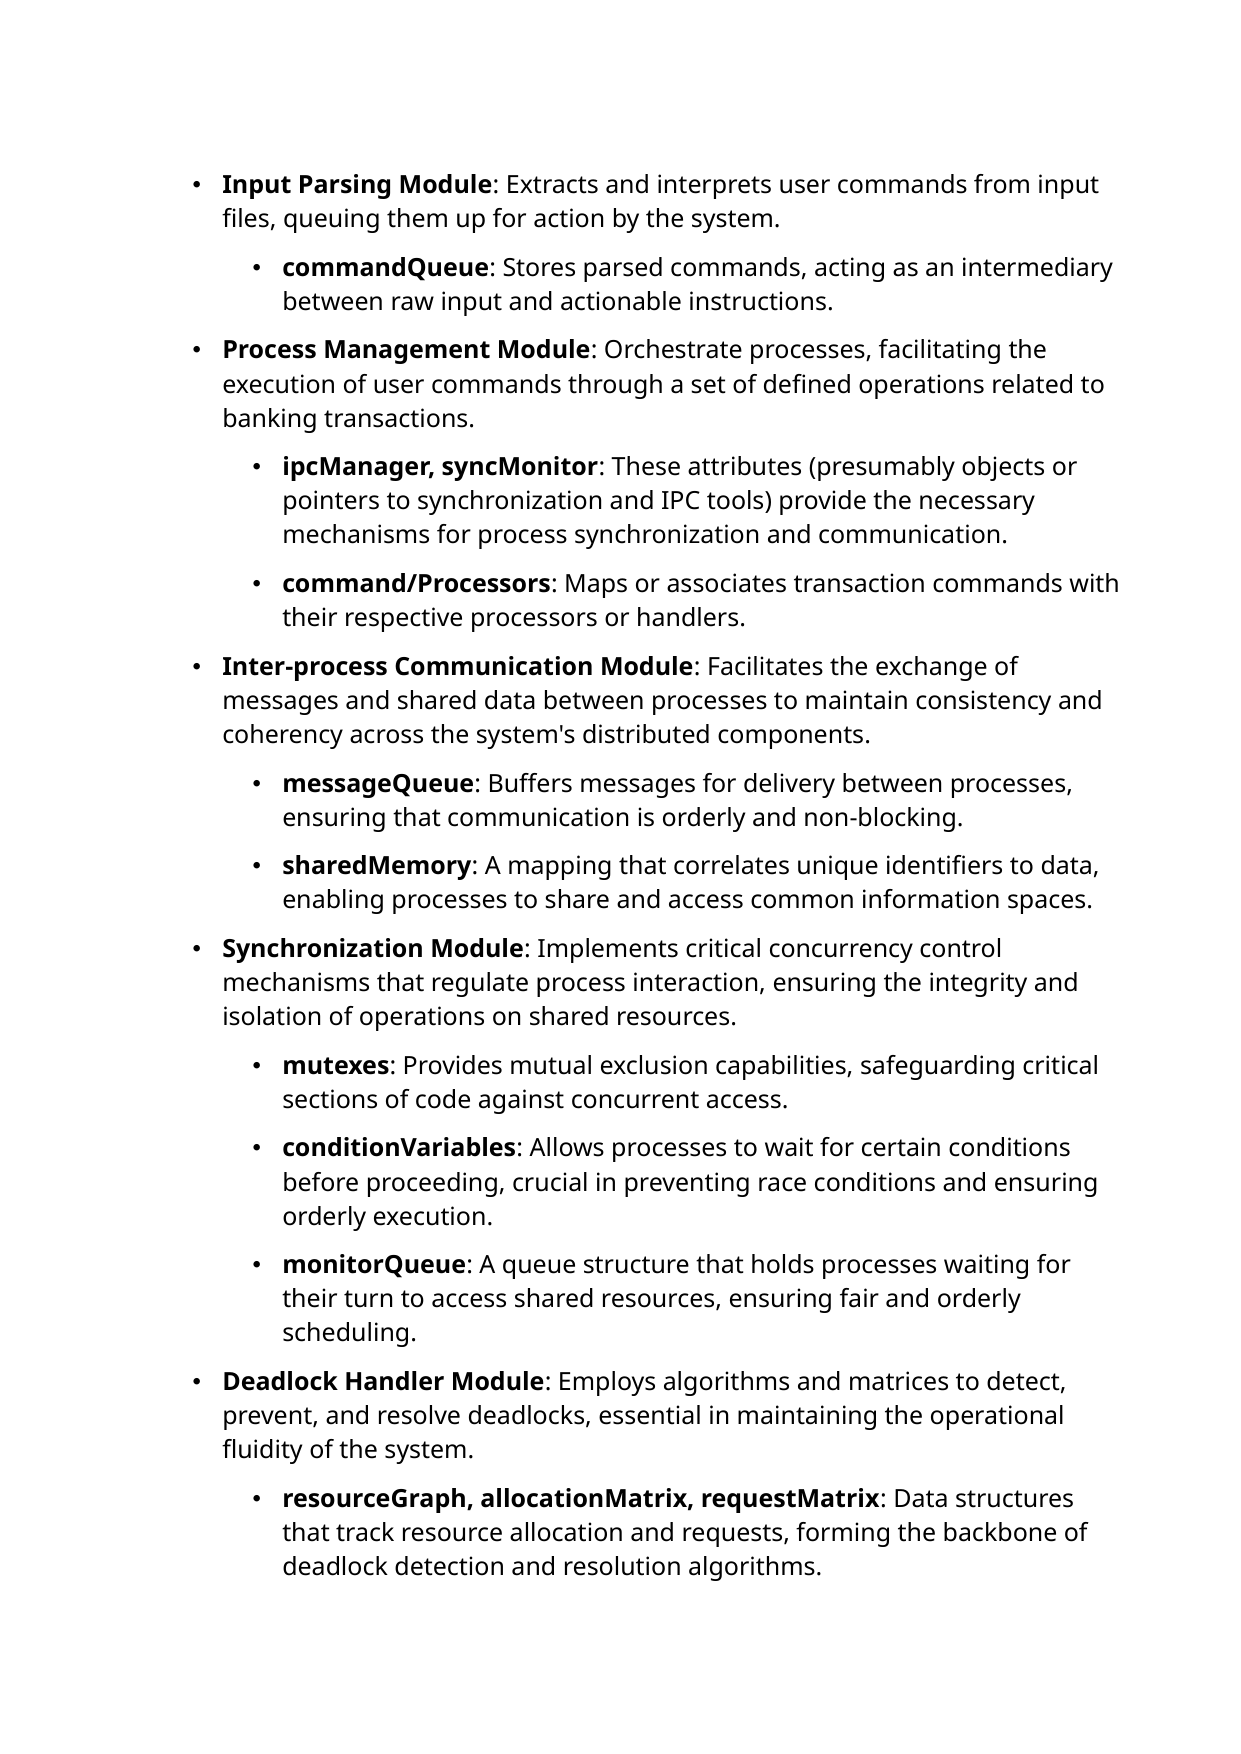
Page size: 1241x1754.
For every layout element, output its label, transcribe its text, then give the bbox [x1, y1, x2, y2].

list Inter-process Communication Module: Facilitates the exchange of messages and shared data between processes to maintain consistency and coherency across the system's distributed components. [192, 648, 1122, 751]
list sharedMemory: A mapping that correlates unique identifiers to data, enabling processes to share and access common information spaces. [252, 848, 1122, 916]
list mutexes: Provides mutual exclusion capabilities, safeguarding critical sections of code against concurrent access. [252, 1047, 1122, 1116]
list Deadlock Handler Module: Employs algorithms and matrices to detect, prevent, and resolve deadlocks, essential in maintaining the operational fluidity of the system. [192, 1364, 1122, 1466]
list messageQueue: Buffers messages for delivery between processes, ensuring that communication is orderly and non-blocking. [252, 765, 1122, 833]
list commandQueue: Stores parsed commands, acting as an intermediary between raw input and actionable instructions. [252, 249, 1122, 318]
list resourceGraph, allocationMatrix, requestMatrix: Data structures that track resource allocation and requests, forming the backbone of deadlock detection and resolution algorithms. [252, 1480, 1122, 1583]
list Process Management Module: Orchestrate processes, facilitating the execution of user commands through a set of defined operations related to banking transactions. [192, 332, 1122, 434]
list command/Processors: Maps or associates transaction commands with their respective processors or handlers. [252, 566, 1122, 634]
list monitorQueue: A queue structure that holds processes waiting for their turn to access shared resources, ensuring fair and orderly scheduling. [252, 1247, 1122, 1349]
list conditionVariables: Allows processes to wait for certain conditions before proceeding, crucial in preventing race conditions and ensuring orderly execution. [252, 1130, 1122, 1232]
list Synchronization Module: Implements critical concurrency control mechanisms that regulate process interaction, ensuring the integrity and isolation of operations on shared resources. [192, 931, 1122, 1033]
list Input Parsing Module: Extracts and interprets user commands from input files, queuing them up for action by the system. [192, 167, 1122, 235]
list ipcManager, syncMonitor: These attributes (presumably objects or pointers to synchronization and IPC tools) provide the necessary mechanisms for process synchronization and communication. [252, 449, 1122, 551]
